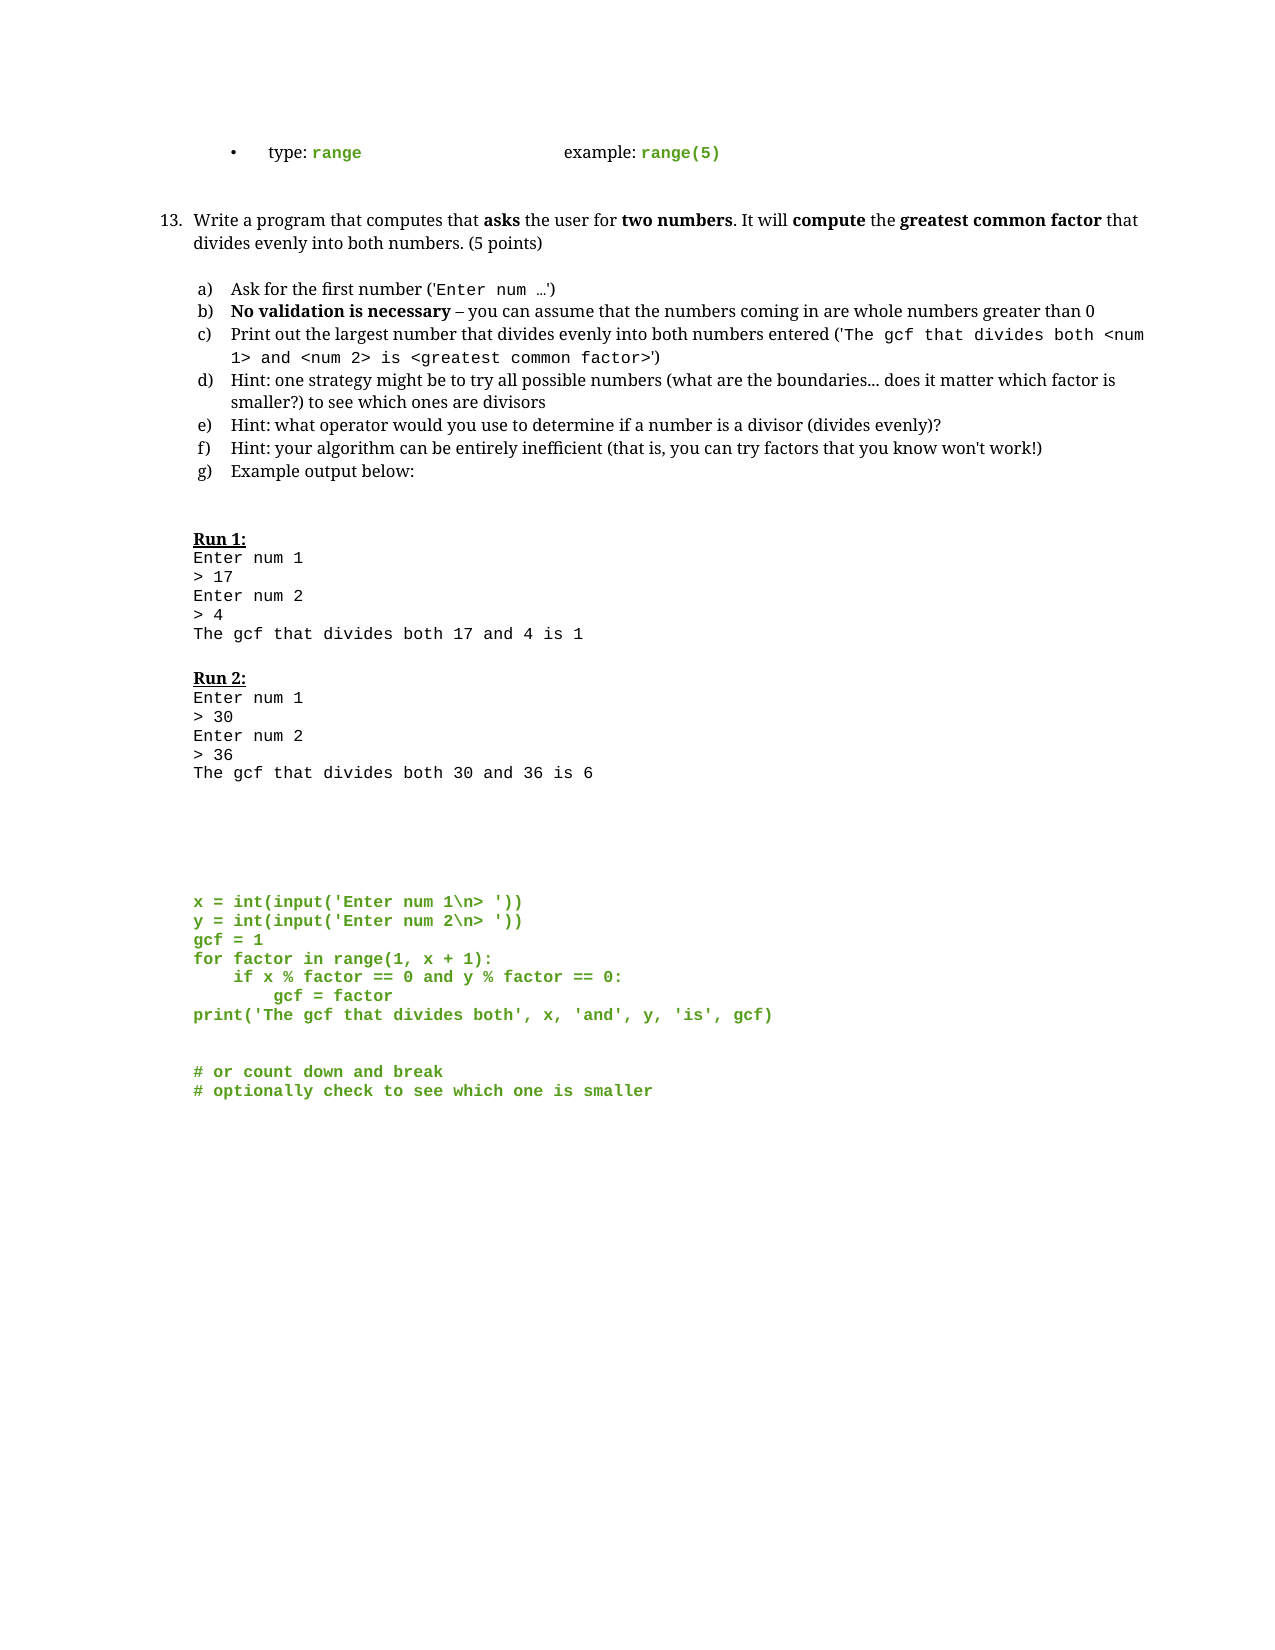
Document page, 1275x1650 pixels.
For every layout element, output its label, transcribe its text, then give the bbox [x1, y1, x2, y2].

list x = int(input('Enter num 1\n> ')) [156, 784, 1157, 912]
list The gcf that divides both 30 and 36 is 6 [156, 765, 1157, 784]
list Write a program that computes that asks the user for two numbers. It will compute the greatest common factor that divides evenly into both numbers. (5 points) [156, 209, 1157, 254]
list gcf = factor [156, 988, 1157, 1007]
list Hint: what operator would you use to determine if a number is a divisor (divides evenly)? [193, 414, 1157, 436]
list > 4 [156, 607, 1157, 625]
list Hint: one strategy might be to try all possible numbers (what are the boundaries... does it matter which factor is smaller?) to see which ones are divisors [193, 368, 1157, 414]
list Run 1: [156, 527, 1157, 550]
list No validation is necessary – you can assume that the numbers coming in are whole numbers greater than 0 [193, 300, 1157, 323]
list Enter num 2 [156, 588, 1157, 607]
list y = int(input('Enter num 2\n> ')) [156, 912, 1157, 931]
list Hint: your algorithm can be entirely inefficient (that is, you can try factors that you know won't work!) [193, 436, 1157, 459]
list type: range example: range(5) [231, 141, 1157, 209]
list Enter num 1 [156, 690, 1157, 708]
list Run 2: [156, 644, 1157, 690]
list Enter num 2 [156, 727, 1157, 746]
list # optionally check to see which one is smaller [156, 1082, 1157, 1510]
list > 36 [156, 746, 1157, 765]
list The gcf that divides both 17 and 4 is 1 [156, 625, 1157, 644]
list print('The gcf that divides both', x, 'and', y, 'is', gcf) # or count down and break [156, 1007, 1157, 1082]
list Ask for the first number ('Enter num …') [193, 277, 1157, 300]
list > 30 [156, 708, 1157, 727]
list Example output below: [193, 459, 1157, 504]
list [231, 118, 1157, 141]
list gcf = 1 [156, 931, 1157, 950]
list for factor in range(1, x + 1): [156, 950, 1157, 969]
list if x % factor == 0 and y % factor == 0: [156, 969, 1157, 988]
list Print out the largest number that divides evenly into both numbers entered ('The gcf that divides both <num 1> and <num 2> is <greatest common factor>') [193, 323, 1157, 368]
list Enter num 1 > 17 [156, 550, 1157, 588]
